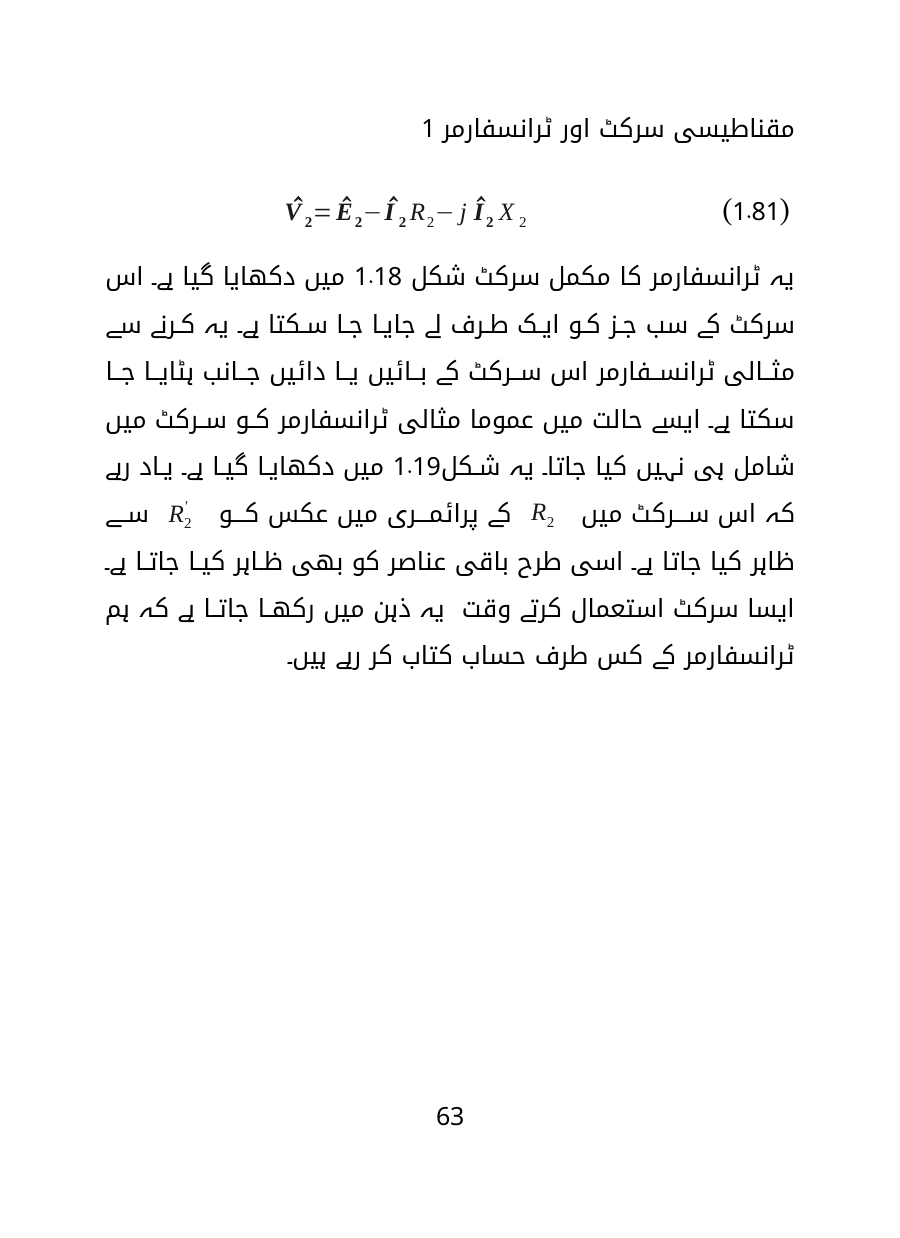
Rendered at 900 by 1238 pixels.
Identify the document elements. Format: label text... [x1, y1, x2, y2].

text یہ ٹرانسفارمر کا مکمل سرکٹ شکل 1.18 میں دکھایا گیا ہے۔ اس سرکٹ کے سب جز کو ایک طرف لے جایا جا سکتا ہے۔ یہ کرنے سے مثالی ٹرانسفارمر اس سرکٹ کے بائیں یا دائیں جانب ہٹایا جا سکتا ہے۔ ایسے حالت میں عموما مثالی ٹرانسفارمر کو سرکٹ میں شامل ہی نہیں کیا جاتا۔ یہ شکل1.19 میں دکھایا گیا ہے۔ یاد رہے کہ اس سرکٹ میں کے پرائمری میں عکس کو سے ظاہر کیا جاتا ہے۔ اسی طرح باقی عناصر کو بھی ظاہر کیا جاتا ہے۔ ایسا سرکٹ استعمال کرتے وقت یہ ذہن میں رکھا جاتا ہے کہ ہم ٹرانسفارمر کے کس طرف حساب کتاب کر رہے ہیں۔ [105, 254, 795, 680]
table_header (1.81) [698, 183, 795, 254]
table_header [105, 183, 698, 254]
